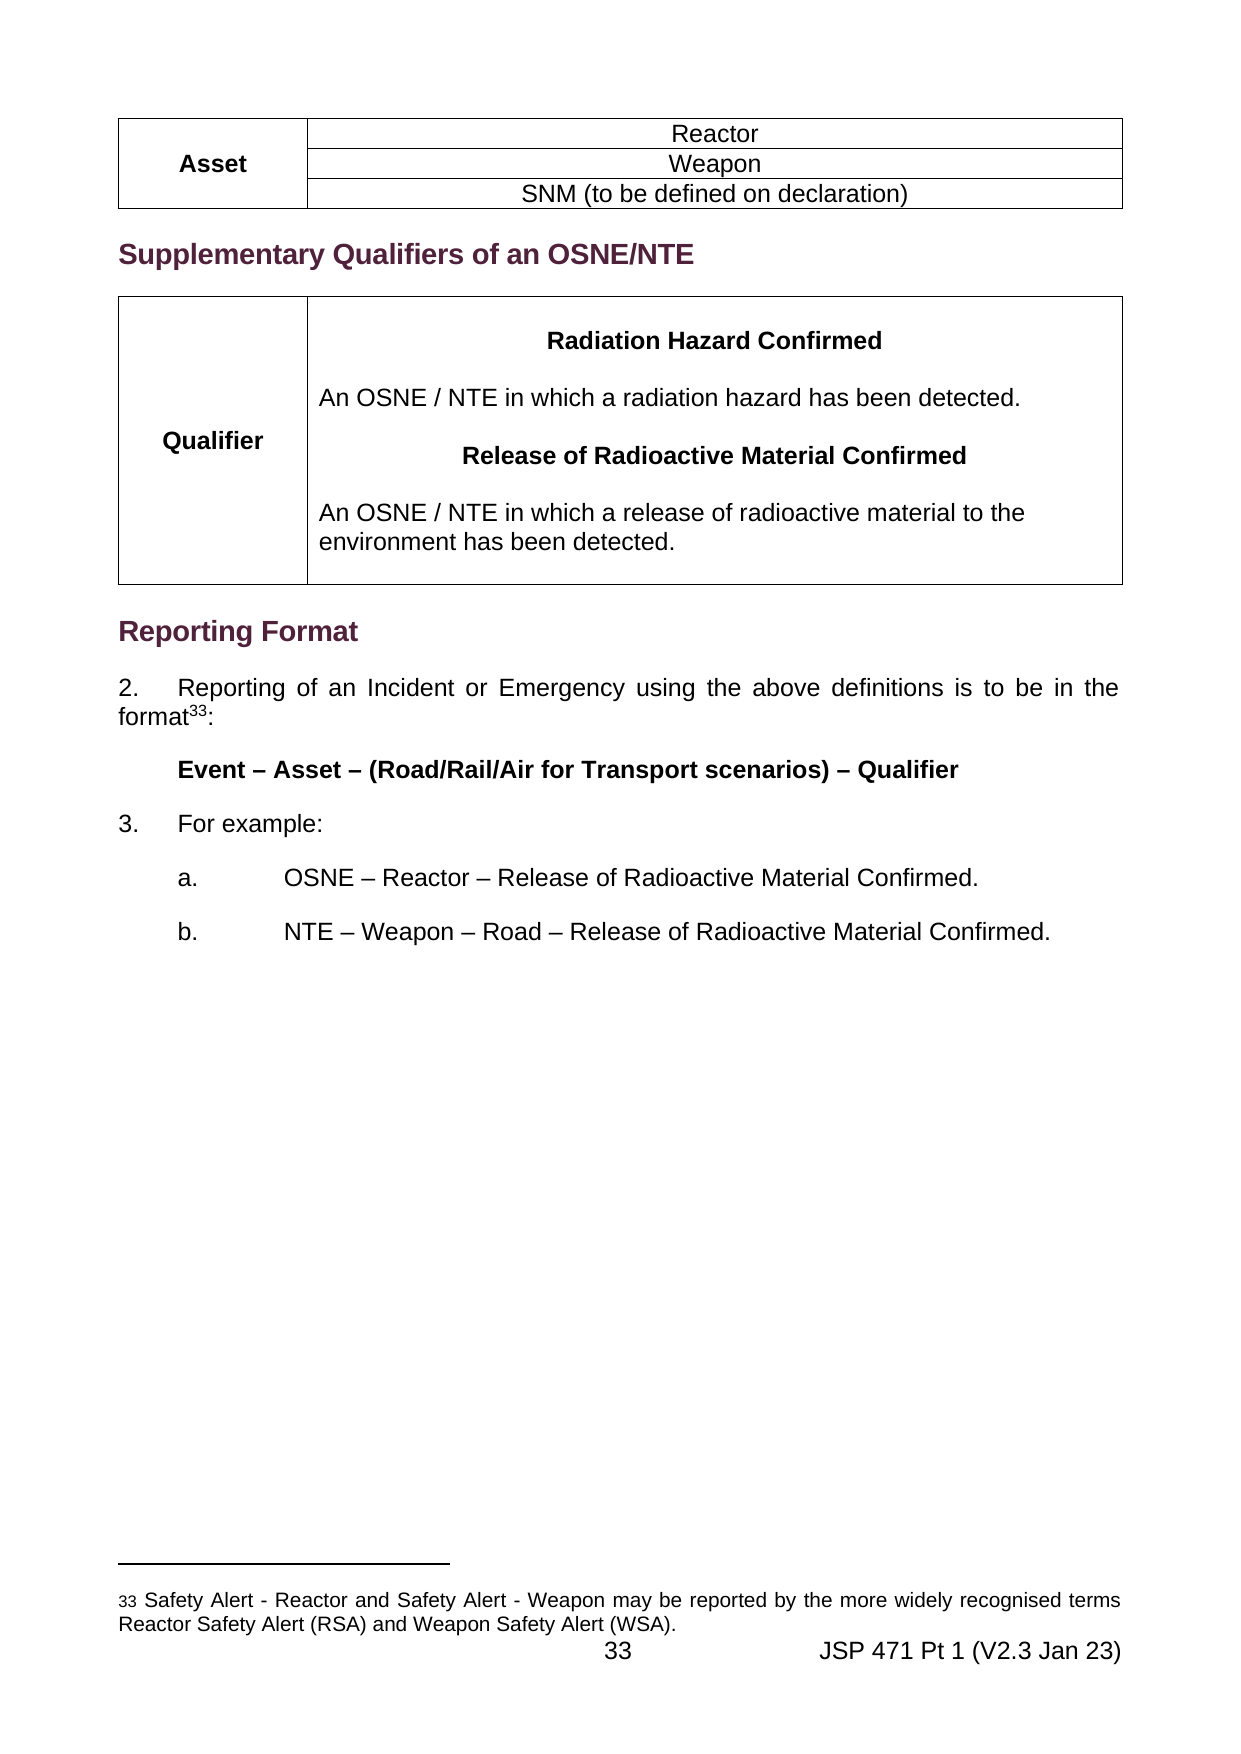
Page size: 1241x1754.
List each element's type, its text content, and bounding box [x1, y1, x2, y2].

table_cell SNM (to be defined on declaration) [308, 179, 1122, 207]
subtitle Reporting Format [118, 585, 1122, 648]
table_header Radiation Hazard Confirmed An OSNE / NTE in which a radiation hazard has been detected. Release of Radioactive Material Confirmed An OSNE / NTE in which a release of radioactive material to the environment has been detected. [308, 297, 1122, 584]
table_cell Weapon [308, 149, 1122, 178]
table_header Asset [119, 119, 307, 207]
text Safety Alert - Reactor and Safety Alert - Weapon may be reported by the more widely recognised terms Reactor Safety Alert (RSA) and Weapon Safety Alert (WSA). [118, 1588, 1122, 1636]
list OSNE – Reactor – Release of Radioactive Material Confirmed. [177, 863, 1122, 891]
list NTE – Weapon – Road – Release of Radioactive Material Confirmed. [177, 916, 1122, 945]
table_header Qualifier [119, 297, 307, 584]
text 2. Reporting of an Incident or Emergency using the above definitions is to be in the format: [118, 673, 1122, 730]
table_header Reactor [308, 119, 1122, 148]
text 3. For example: [118, 809, 1122, 838]
list Event – Asset – (Road/Rail/Air for Transport scenarios) – Qualifier [177, 755, 1122, 784]
subtitle Supplementary Qualifiers of an OSNE/NTE [118, 209, 1122, 271]
